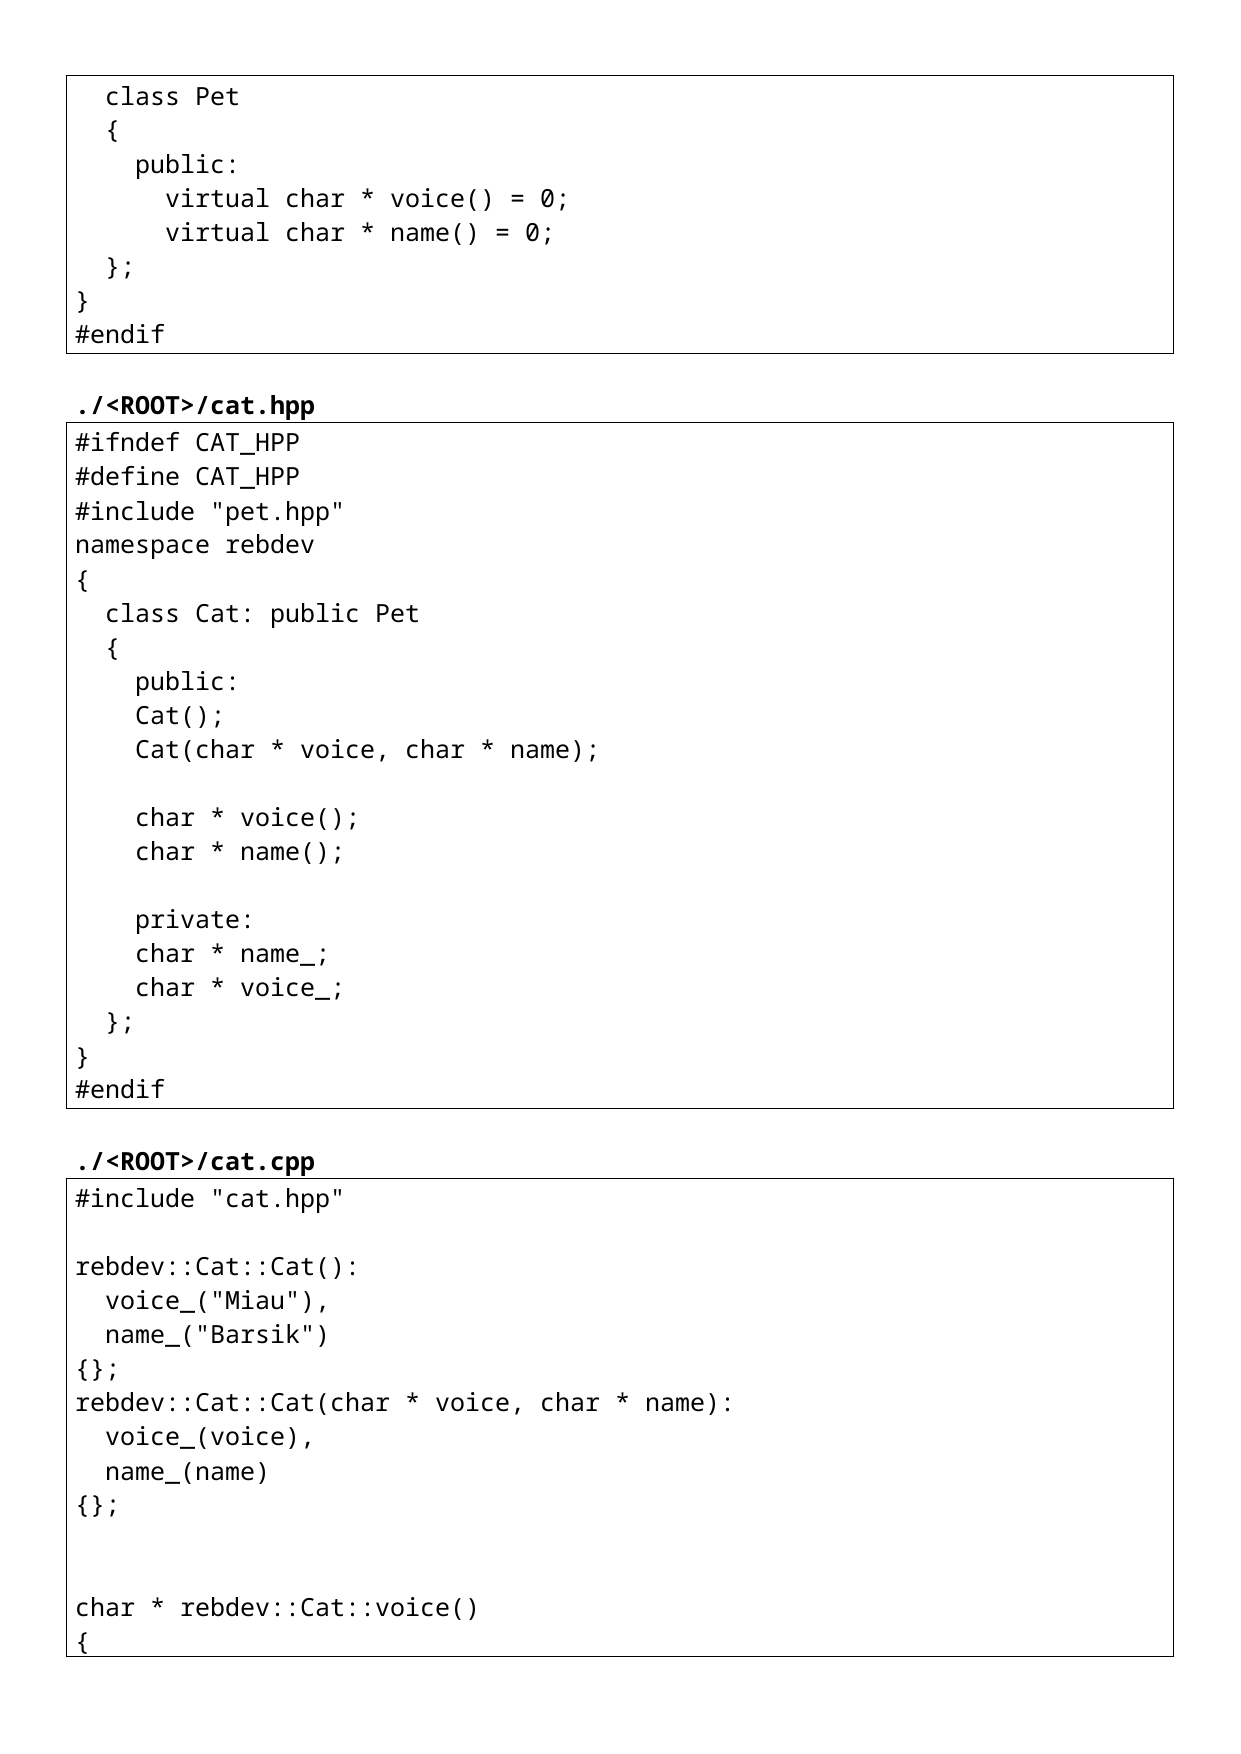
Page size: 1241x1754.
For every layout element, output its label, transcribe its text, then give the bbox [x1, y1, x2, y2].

text virtual char * name() = 0; [75, 214, 1165, 248]
text voice_("Miau"), [75, 1283, 1165, 1317]
text name_("Barsik") [75, 1317, 1165, 1351]
text #define CAT_HPP [75, 459, 1165, 493]
text name_(name) [75, 1453, 1165, 1487]
text {}; [75, 1487, 1165, 1521]
text {}; [75, 1351, 1165, 1385]
text char * name_; [75, 936, 1165, 970]
text rebdev::Cat::Cat(): [75, 1249, 1165, 1283]
text char * name(); [75, 834, 1165, 868]
text }; [75, 1004, 1165, 1038]
text public: [75, 146, 1165, 180]
text virtual char * voice() = 0; [75, 180, 1165, 214]
text } [75, 282, 1165, 313]
text private: [75, 902, 1165, 936]
text #include "cat.hpp" [67, 1179, 1173, 1215]
text class Cat: public Pet [75, 595, 1165, 629]
text { [75, 629, 1165, 663]
text class Pet [67, 76, 1173, 112]
text ./<ROOT>/cat.hpp [75, 388, 1165, 422]
text rebdev::Cat::Cat(char * voice, char * name): [75, 1385, 1165, 1419]
text { [75, 112, 1165, 146]
text char * voice(); [75, 800, 1165, 834]
text ./<ROOT>/cat.cpp [75, 1143, 1165, 1177]
text #ifndef CAT_HPP [67, 423, 1173, 459]
text public: [75, 663, 1165, 697]
text }; [75, 248, 1165, 282]
text namespace rebdev [75, 527, 1165, 561]
text Cat(char * voice, char * name); [75, 732, 1165, 766]
text } [75, 1038, 1165, 1069]
text { [75, 561, 1165, 595]
text #endif [67, 1069, 1173, 1108]
text char * rebdev::Cat::voice() [75, 1589, 1165, 1623]
text { [75, 1623, 1165, 1656]
text voice_(voice), [75, 1419, 1165, 1453]
text #endif [67, 313, 1173, 353]
text #include "pet.hpp" [75, 493, 1165, 527]
text char * voice_; [75, 970, 1165, 1004]
text Cat(); [75, 697, 1165, 732]
